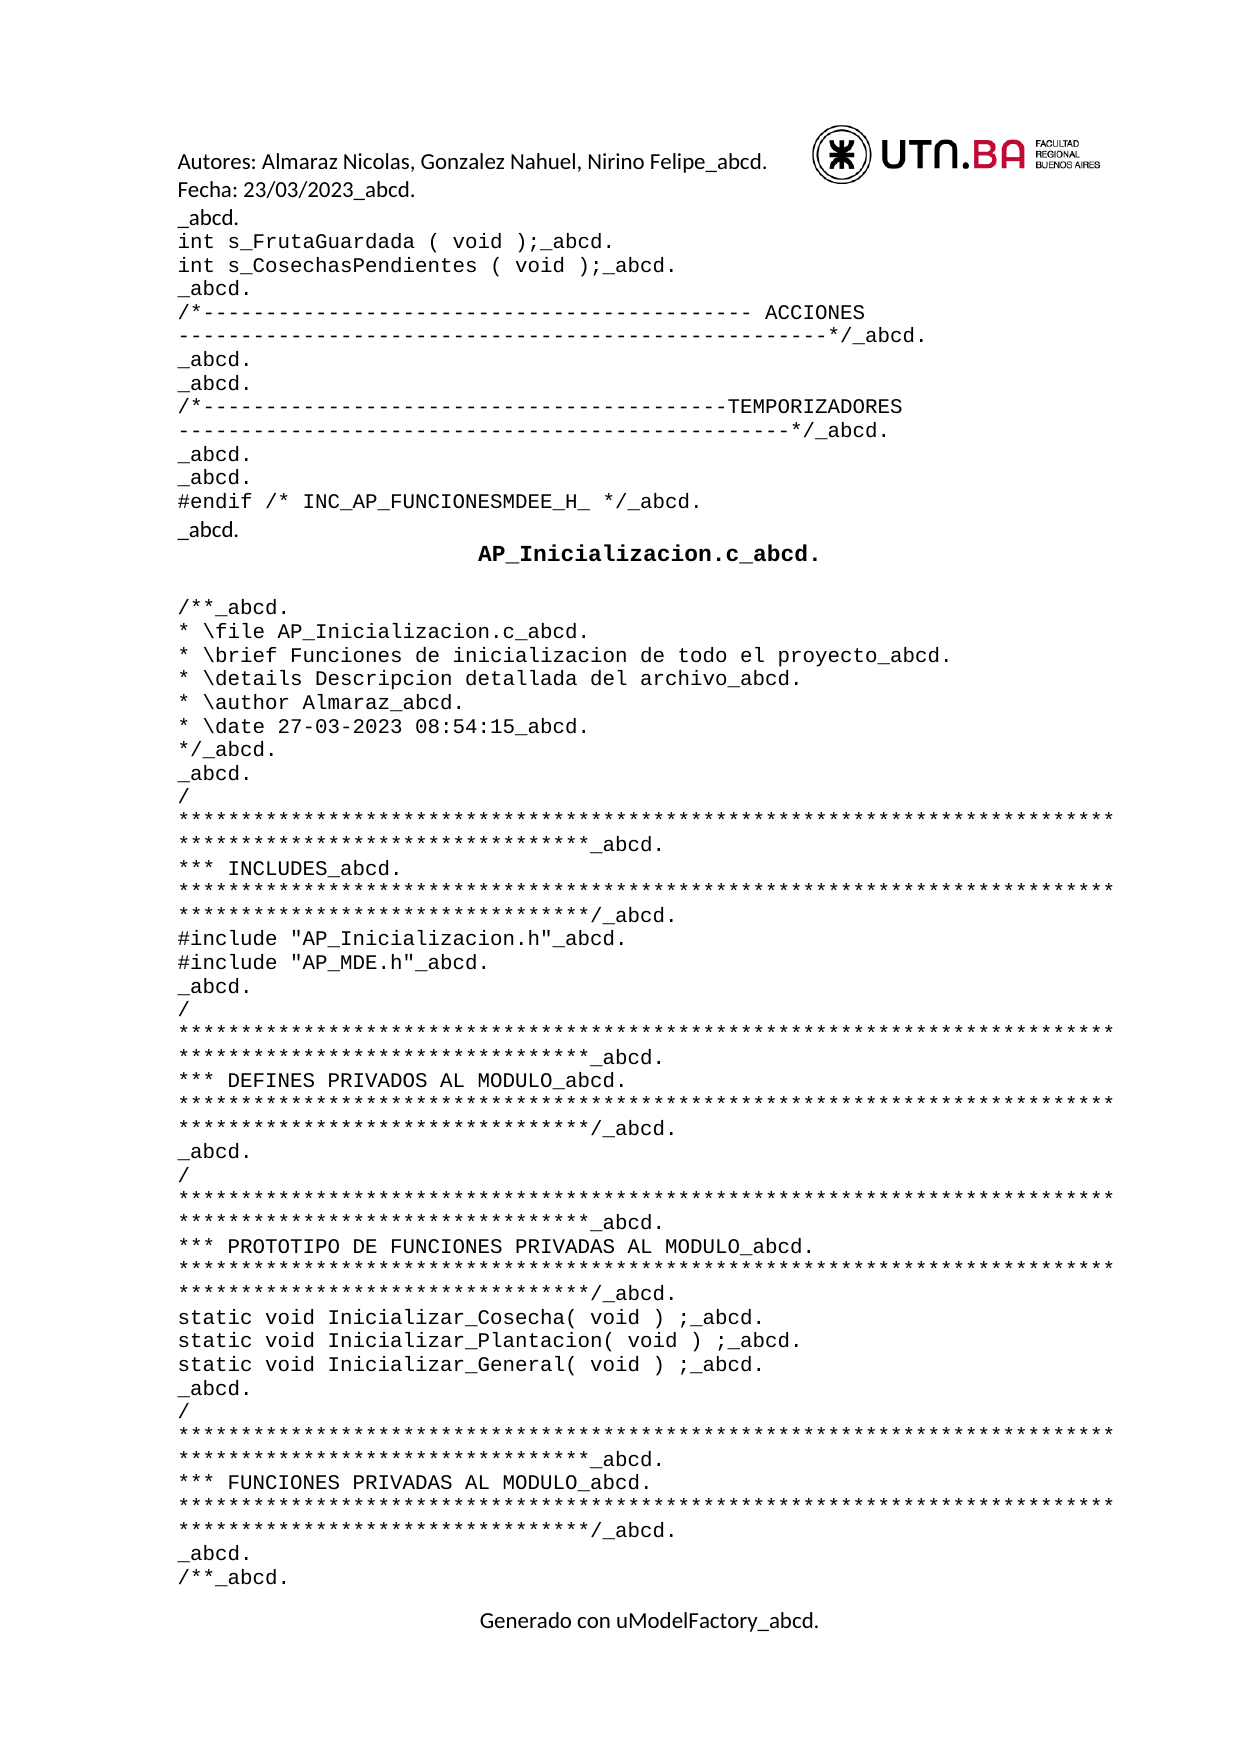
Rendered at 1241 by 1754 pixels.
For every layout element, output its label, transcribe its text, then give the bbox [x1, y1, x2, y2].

text * \author Almaraz_abcd. [177, 692, 1122, 716]
text ************************************************************************************************************/_abcd. [177, 1259, 1122, 1307]
text _abcd. [177, 976, 1122, 999]
text /**_abcd. [177, 1567, 1122, 1591]
text static void Inicializar_Cosecha( void ) ;_abcd. [177, 1307, 1122, 1330]
text *** FUNCIONES PRIVADAS AL MODULO_abcd. [177, 1472, 1122, 1496]
text _abcd. [177, 1543, 1122, 1567]
text _abcd. [177, 278, 1122, 302]
text ************************************************************************************************************/_abcd. [177, 1094, 1122, 1141]
text *** PROTOTIPO DE FUNCIONES PRIVADAS AL MODULO_abcd. [177, 1236, 1122, 1259]
text * \brief Funciones de inicializacion de todo el proyecto_abcd. [177, 645, 1122, 668]
text /************************************************************************************************************_abcd. [177, 999, 1122, 1070]
text /************************************************************************************************************_abcd. [177, 1165, 1122, 1236]
text #endif /* INC_AP_FUNCIONESMDEE_H_ */_abcd. [177, 491, 1122, 515]
text _abcd. [177, 1141, 1122, 1165]
text /*------------------------------------------TEMPORIZADORES -------------------------------------------------*/_abcd. [177, 396, 1122, 444]
text */_abcd. [177, 739, 1122, 763]
text *** DEFINES PRIVADOS AL MODULO_abcd. [177, 1070, 1122, 1094]
text * \details Descripcion detallada del archivo_abcd. [177, 668, 1122, 692]
text ************************************************************************************************************/_abcd. [177, 1496, 1122, 1543]
text _abcd. [177, 349, 1122, 373]
text #include "AP_Inicializacion.h"_abcd. [177, 928, 1122, 952]
text /*-------------------------------------------- ACCIONES ----------------------------------------------------*/_abcd. [177, 302, 1122, 349]
text /************************************************************************************************************_abcd. [177, 1401, 1122, 1472]
text * \date 27-03-2023 08:54:15_abcd. [177, 716, 1122, 739]
text _abcd. [177, 444, 1122, 467]
text #include "AP_MDE.h"_abcd. [177, 952, 1122, 976]
text static void Inicializar_General( void ) ;_abcd. [177, 1354, 1122, 1378]
text static void Inicializar_Plantacion( void ) ;_abcd. [177, 1330, 1122, 1354]
text * \file AP_Inicializacion.c_abcd. [177, 621, 1122, 645]
text _abcd. [177, 763, 1122, 787]
table_header AP_Inicializacion.c_abcd. [177, 543, 1122, 569]
text /************************************************************************************************************_abcd. [177, 787, 1122, 857]
text _abcd. [177, 467, 1122, 491]
text ************************************************************************************************************/_abcd. [177, 881, 1122, 928]
text _abcd. [177, 515, 1122, 543]
text _abcd. [177, 1378, 1122, 1401]
picture [798, 118, 1122, 190]
text int s_CosechasPendientes ( void );_abcd. [177, 254, 1122, 278]
text /**_abcd. [177, 597, 1122, 621]
text int s_FrutaGuardada ( void );_abcd. [177, 231, 1122, 254]
text *** INCLUDES_abcd. [177, 857, 1122, 881]
text _abcd. [177, 373, 1122, 396]
